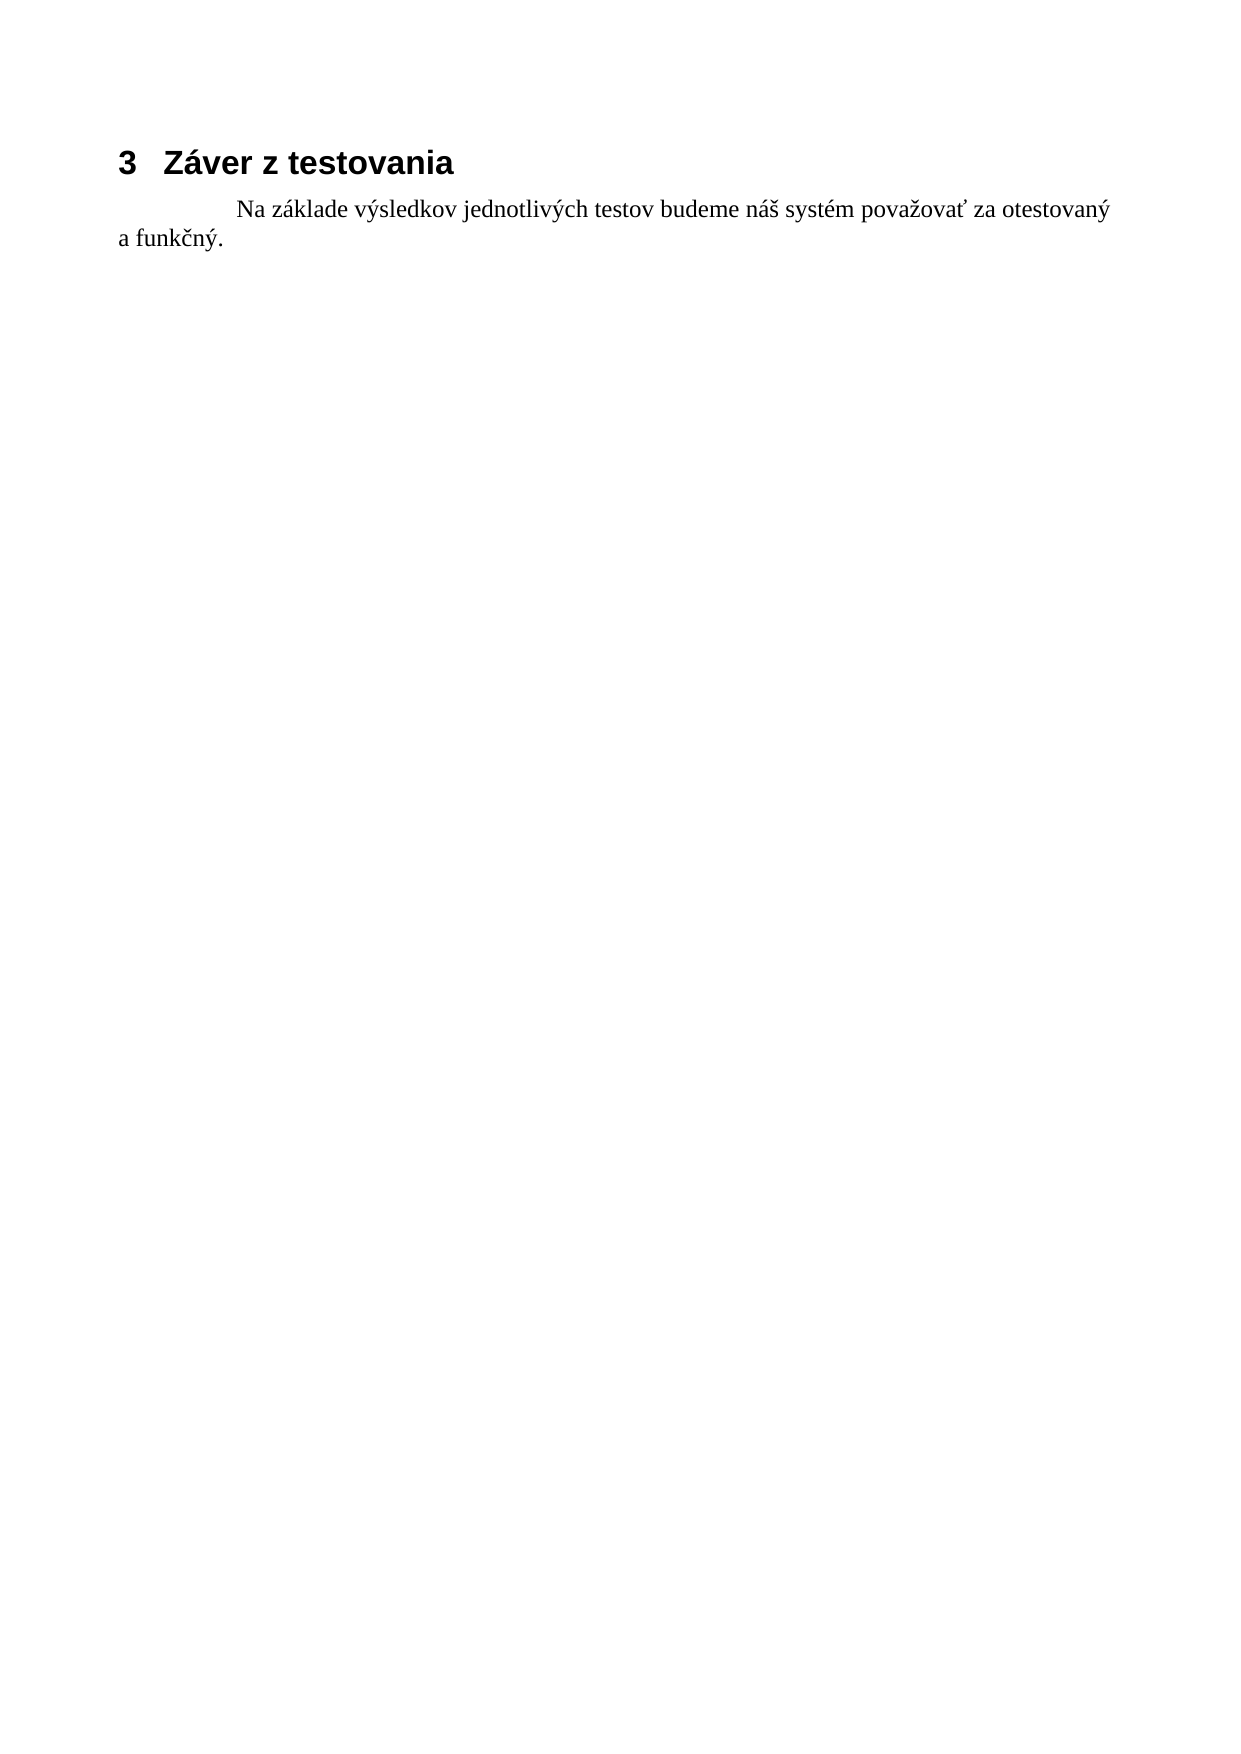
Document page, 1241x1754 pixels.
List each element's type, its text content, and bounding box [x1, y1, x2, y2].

subtitle Záver z testovania [118, 143, 1122, 182]
text Na základe výsledkov jednotlivých testov budeme náš systém považovať za otestovaný a funkčný. [118, 194, 1122, 252]
